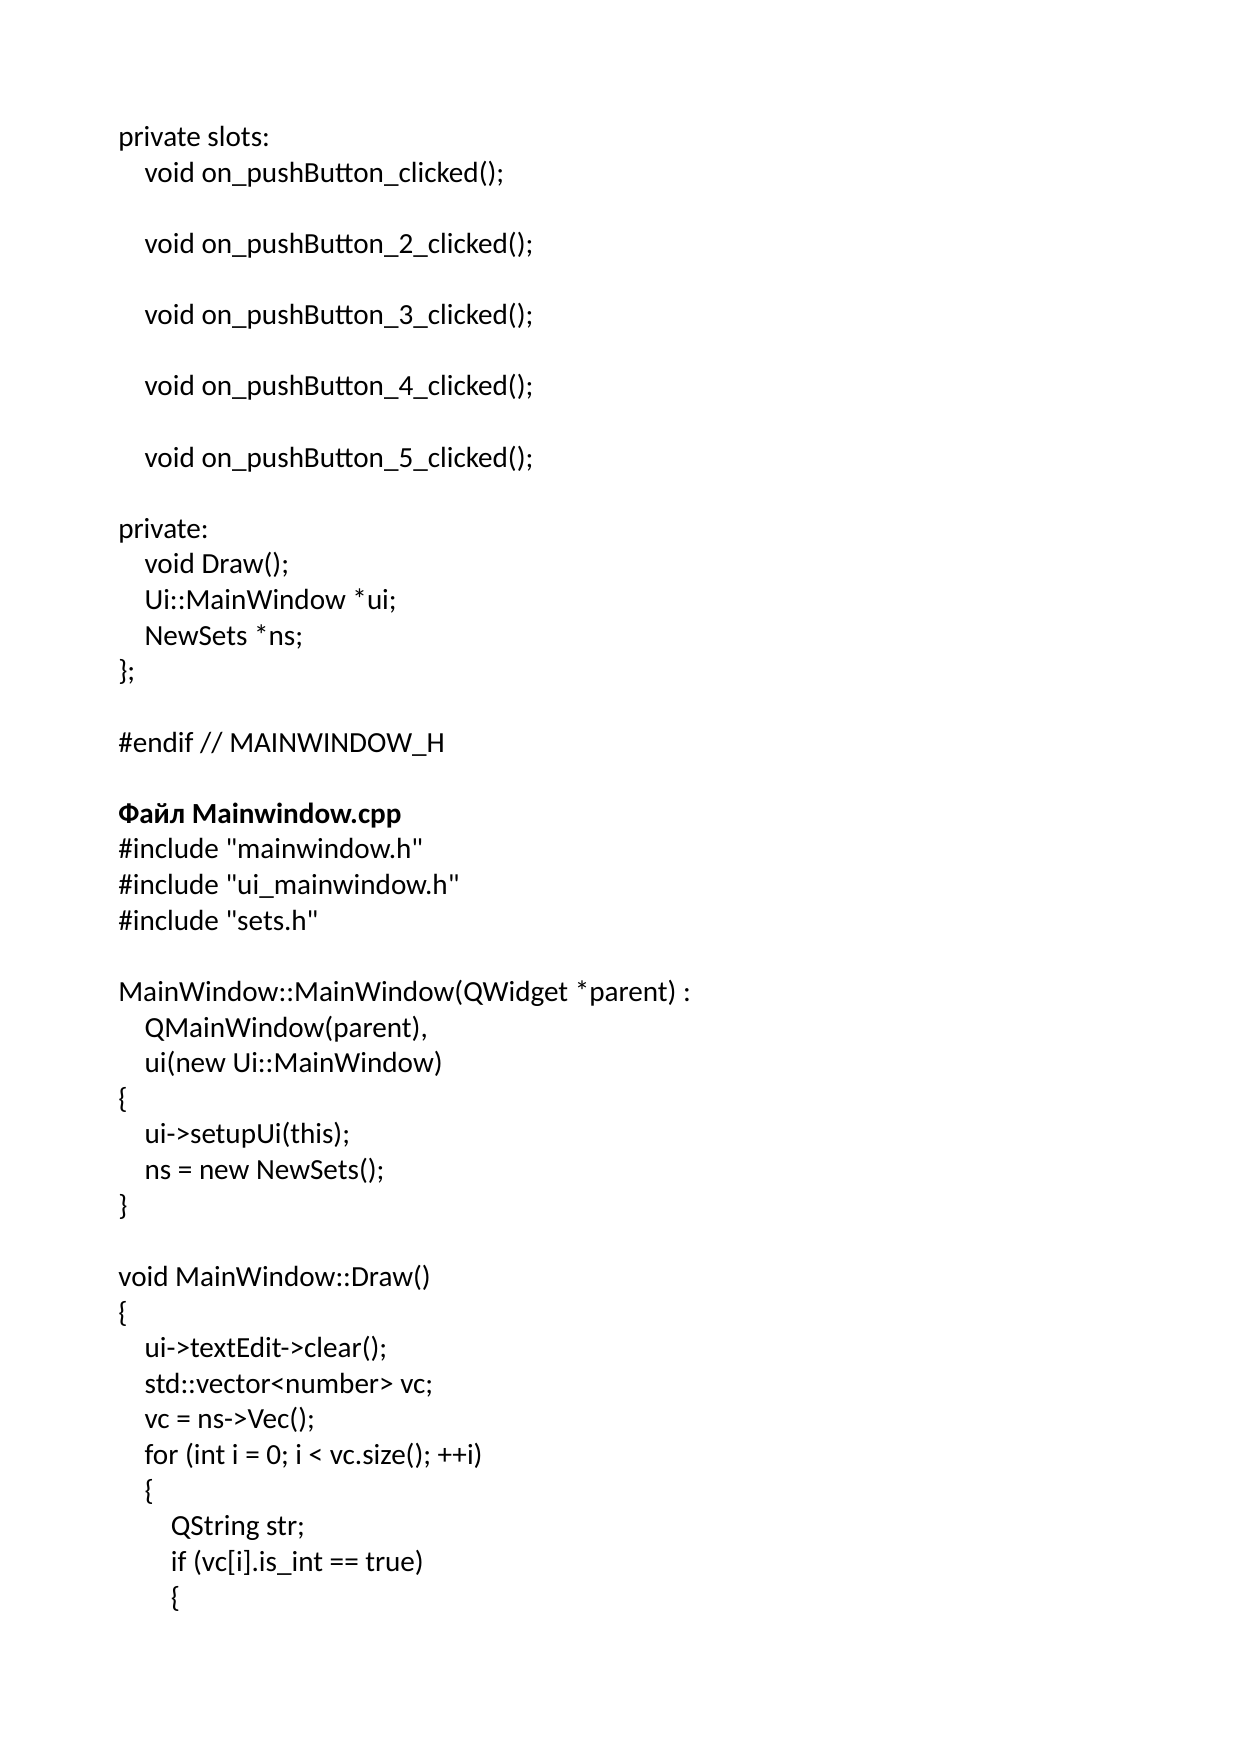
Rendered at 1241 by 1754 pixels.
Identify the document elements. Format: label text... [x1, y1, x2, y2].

text MainWindow::MainWindow(QWidget *parent) : [118, 973, 1122, 1009]
text ui->setupUi(this); [118, 1116, 1122, 1151]
text void on_pushButton_2_clicked(); [118, 225, 1122, 261]
text Ui::MainWindow *ui; [118, 581, 1122, 617]
text void Draw(); [118, 546, 1122, 581]
text } [118, 1187, 1122, 1222]
text #endif // MAINWINDOW_H [118, 724, 1122, 759]
text { [118, 1472, 1122, 1507]
text if (vc[i].is_int == true) [118, 1543, 1122, 1579]
text private slots: [118, 118, 1122, 154]
text #include "mainwindow.h" [118, 831, 1122, 866]
text Файл Mainwindow.cpp [118, 795, 1122, 831]
text void on_pushButton_3_clicked(); [118, 296, 1122, 332]
text for (int i = 0; i < vc.size(); ++i) [118, 1436, 1122, 1472]
text ui->textEdit->clear(); [118, 1329, 1122, 1365]
text QString str; [118, 1507, 1122, 1543]
text ns = new NewSets(); [118, 1151, 1122, 1187]
text NewSets *ns; [118, 617, 1122, 652]
text private: [118, 510, 1122, 546]
text #include "ui_mainwindow.h" [118, 866, 1122, 902]
text vc = ns->Vec(); [118, 1401, 1122, 1436]
text void on_pushButton_5_clicked(); [118, 439, 1122, 474]
text }; [118, 652, 1122, 688]
text { [118, 1579, 1122, 1614]
text std::vector<number> vc; [118, 1365, 1122, 1401]
text ui(new Ui::MainWindow) [118, 1044, 1122, 1080]
text { [118, 1080, 1122, 1116]
text { [118, 1294, 1122, 1329]
text #include "sets.h" [118, 902, 1122, 937]
text QMainWindow(parent), [118, 1009, 1122, 1044]
text void on_pushButton_4_clicked(); [118, 367, 1122, 403]
text void MainWindow::Draw() [118, 1258, 1122, 1294]
text void on_pushButton_clicked(); [118, 154, 1122, 189]
